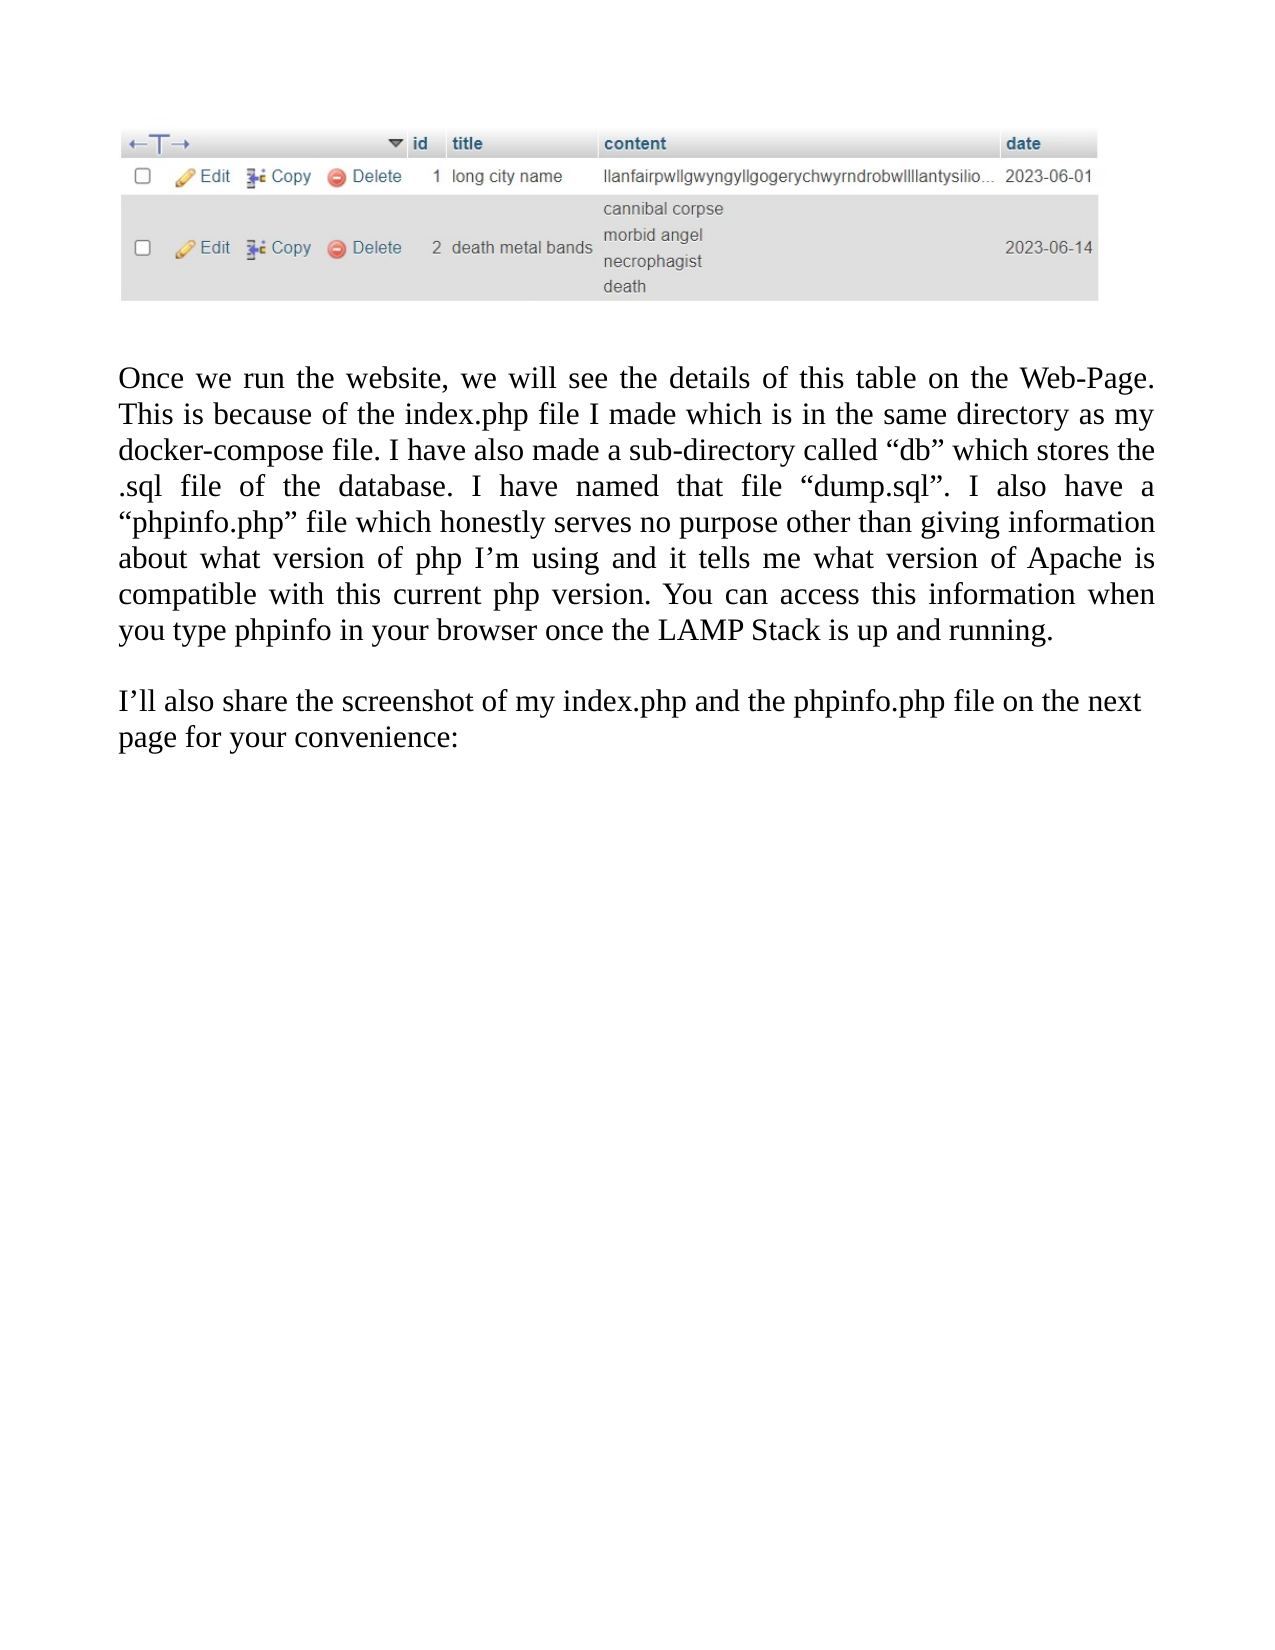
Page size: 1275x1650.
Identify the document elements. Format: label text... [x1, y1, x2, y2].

text Once we run the website, we will see the details of this table on the Web-Page. This is because of the index.php file I made which is in the same directory as my docker-compose file. I have also made a sub-directory called “db” which stores the .sql file of the database. I have named that file “dump.sql”. I also have a “phpinfo.php” file which honestly serves no purpose other than giving information about what version of php I’m using and it tells me what version of Apache is compatible with this current php version. You can access this information when you type phpinfo in your browser once the LAMP Stack is up and running. [118, 359, 1157, 647]
picture [118, 118, 1157, 324]
text I’ll also share the screenshot of my index.php and the phpinfo.php file on the next page for your convenience: [118, 683, 1157, 754]
